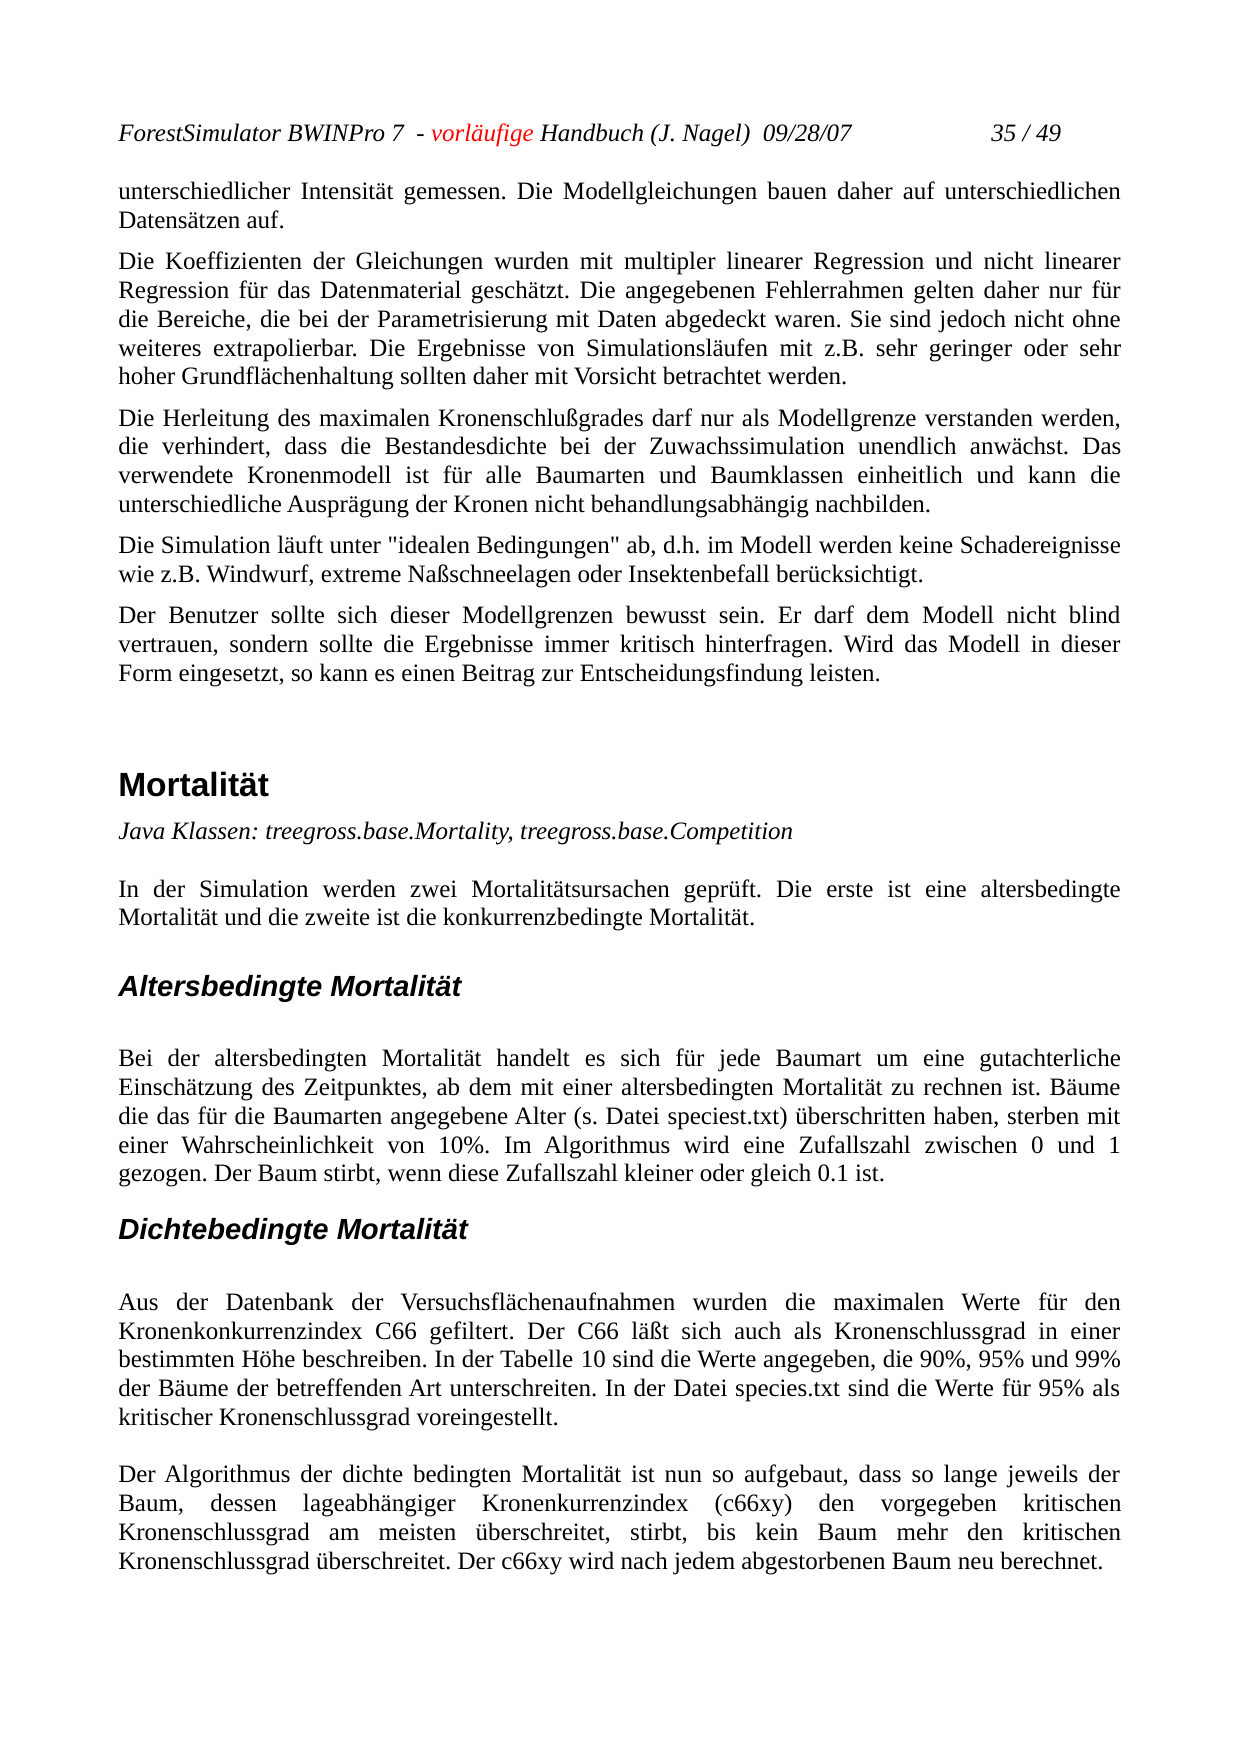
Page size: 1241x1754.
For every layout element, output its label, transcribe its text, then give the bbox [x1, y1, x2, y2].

text unterschiedlicher Intensität gemessen. Die Modellgleichungen bauen daher auf unterschiedlichen Datensätzen auf. [118, 176, 1122, 234]
subtitle Altersbedingte Mortalität [118, 969, 1122, 1002]
text In der Simulation werden zwei Mortalitätsursachen geprüft. Die erste ist eine altersbedingte Mortalität und die zweite ist die konkurrenzbedingte Mortalität. [118, 874, 1122, 931]
text Der Algorithmus der dichte bedingten Mortalität ist nun so aufgebaut, dass so lange jeweils der Baum, dessen lageabhängiger Kronenkurrenzindex (c66xy) den vorgegeben kritischen Kronenschlussgrad am meisten überschreitet, stirbt, bis kein Baum mehr den kritischen Kronenschlussgrad überschreitet. Der c66xy wird nach jedem abgestorbenen Baum neu berechnet. [118, 1459, 1122, 1574]
text Die Simulation läuft unter "idealen Bedingungen" ab, d.h. im Modell werden keine Schadereignisse wie z.B. Windwurf, extreme Naßschneelagen oder Insektenbefall berücksichtigt. [118, 530, 1122, 588]
text Der Benutzer sollte sich dieser Modellgrenzen bewusst sein. Er darf dem Modell nicht blind vertrauen, sondern sollte die Ergebnisse immer kritisch hinterfragen. Wird das Modell in dieser Form eingesetzt, so kann es einen Beitrag zur Entscheidungsfindung leisten. [118, 600, 1122, 686]
text Die Herleitung des maximalen Kronenschlußgrades darf nur als Modellgrenze verstanden werden, die verhindert, dass die Bestandesdichte bei der Zuwachssimulation unendlich anwächst. Das verwendete Kronenmodell ist für alle Baumarten und Baumklassen einheitlich und kann die unterschiedliche Ausprägung der Kronen nicht behandlungsabhängig nachbilden. [118, 403, 1122, 518]
text Bei der altersbedingten Mortalität handelt es sich für jede Baumart um eine gutachterliche Einschätzung des Zeitpunktes, ab dem mit einer altersbedingten Mortalität zu rechnen ist. Bäume die das für die Baumarten angegebene Alter (s. Datei speciest.txt) überschritten haben, sterben mit einer Wahrscheinlichkeit von 10%. Im Algorithmus wird eine Zufallszahl zwischen 0 und 1 gezogen. Der Baum stirbt, wenn diese Zufallszahl kleiner oder gleich 0.1 ist. [118, 1043, 1122, 1187]
text Java Klassen: treegross.base.Mortality, treegross.base.Competition [118, 816, 1122, 845]
subtitle Dichtebedingte Mortalität [118, 1212, 1122, 1246]
text Die Koeffizienten der Gleichungen wurden mit multipler linearer Regression und nicht linearer Regression für das Datenmaterial geschätzt. Die angegebenen Fehlerrahmen gelten daher nur für die Bereiche, die bei der Parametrisierung mit Daten abgedeckt waren. Sie sind jedoch nicht ohne weiteres extrapolierbar. Die Ergebnisse von Simulationsläufen mit z.B. sehr geringer oder sehr hoher Grundflächenhaltung sollten daher mit Vorsicht betrachtet werden. [118, 246, 1122, 390]
subtitle Mortalität [118, 765, 1122, 804]
text Aus der Datenbank der Versuchsflächenaufnahmen wurden die maximalen Werte für den Kronenkonkurrenzindex C66 gefiltert. Der C66 läßt sich auch als Kronenschlussgrad in einer bestimmten Höhe beschreiben. In der Tabelle 10 sind die Werte angegeben, die 90%, 95% und 99% der Bäume der betreffenden Art unterschreiten. In der Datei species.txt sind die Werte für 95% als kritischer Kronenschlussgrad voreingestellt. [118, 1287, 1122, 1431]
